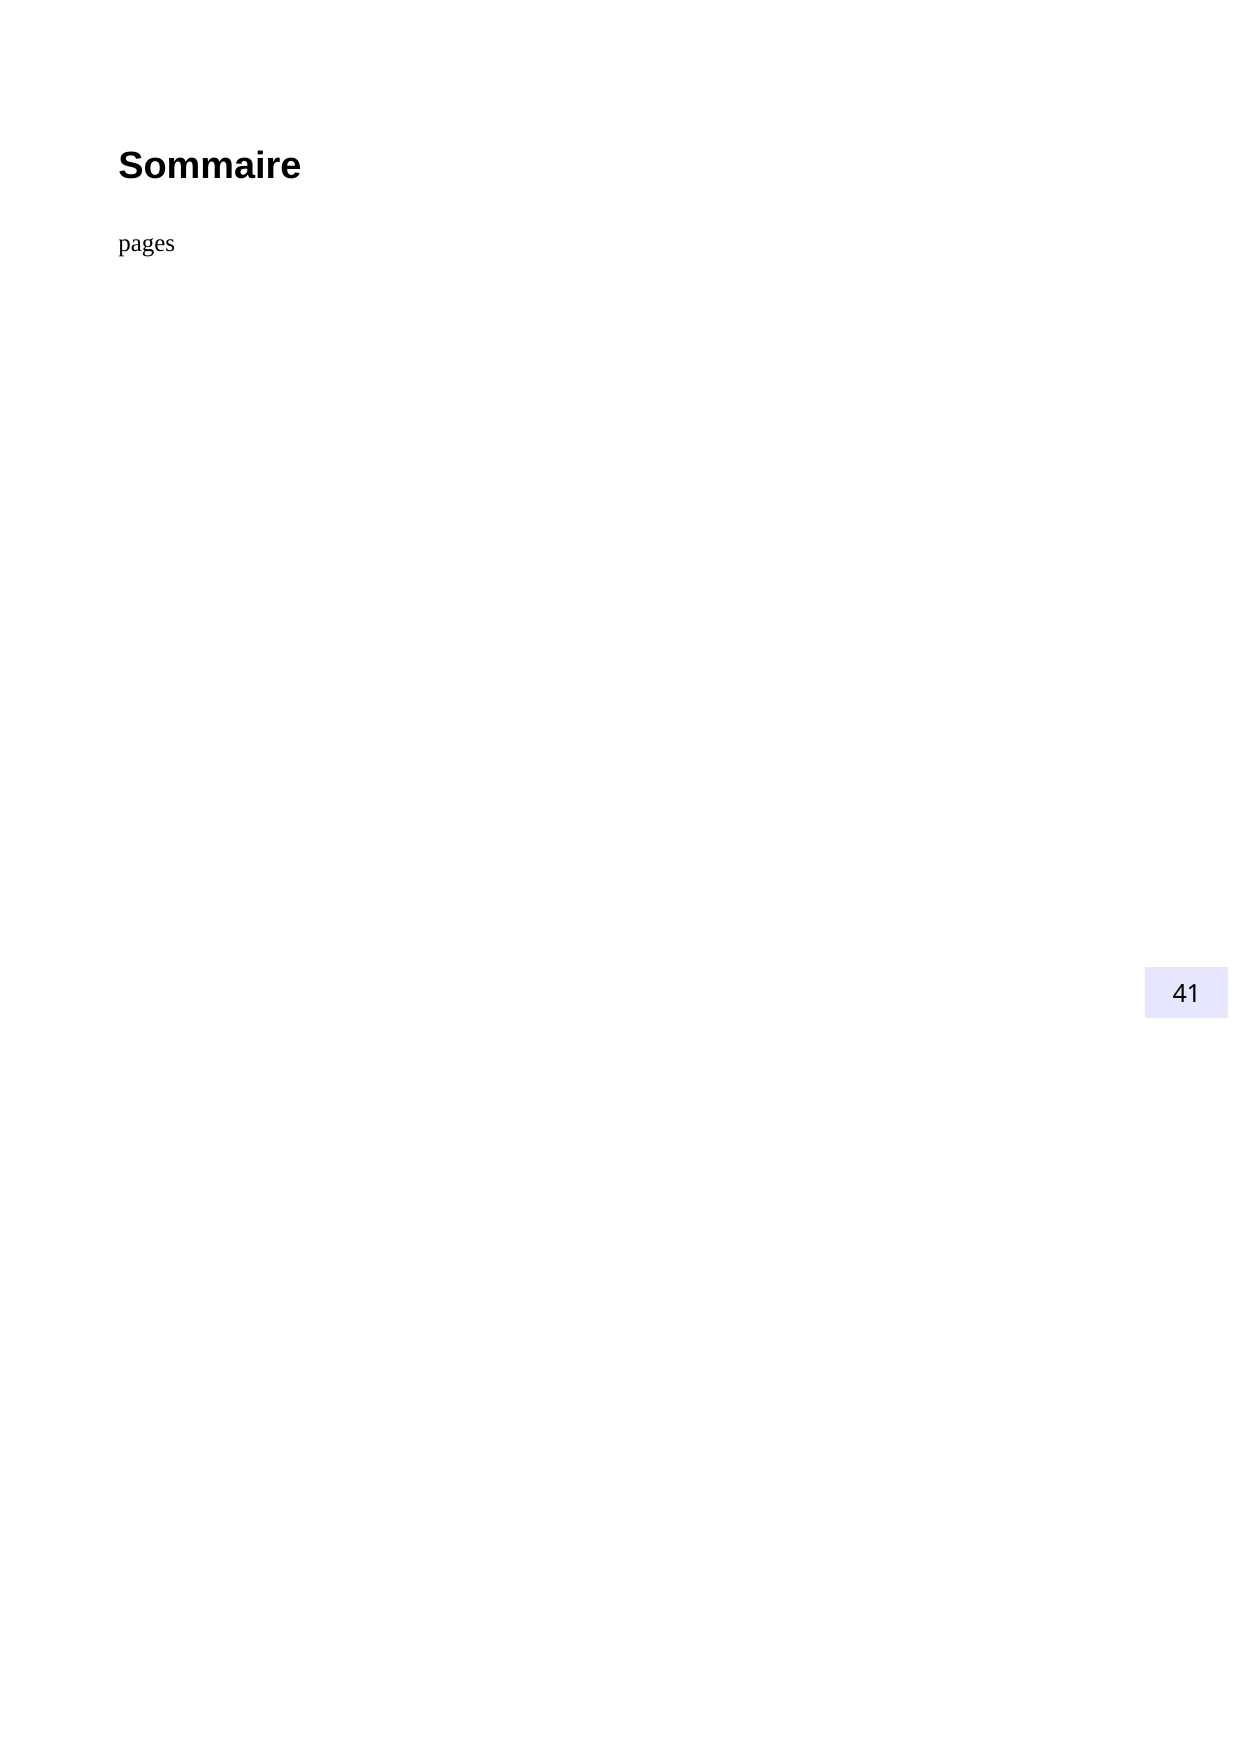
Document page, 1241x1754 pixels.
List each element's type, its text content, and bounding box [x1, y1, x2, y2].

text pages [118, 228, 1122, 257]
subtitle Sommaire [118, 143, 1122, 187]
